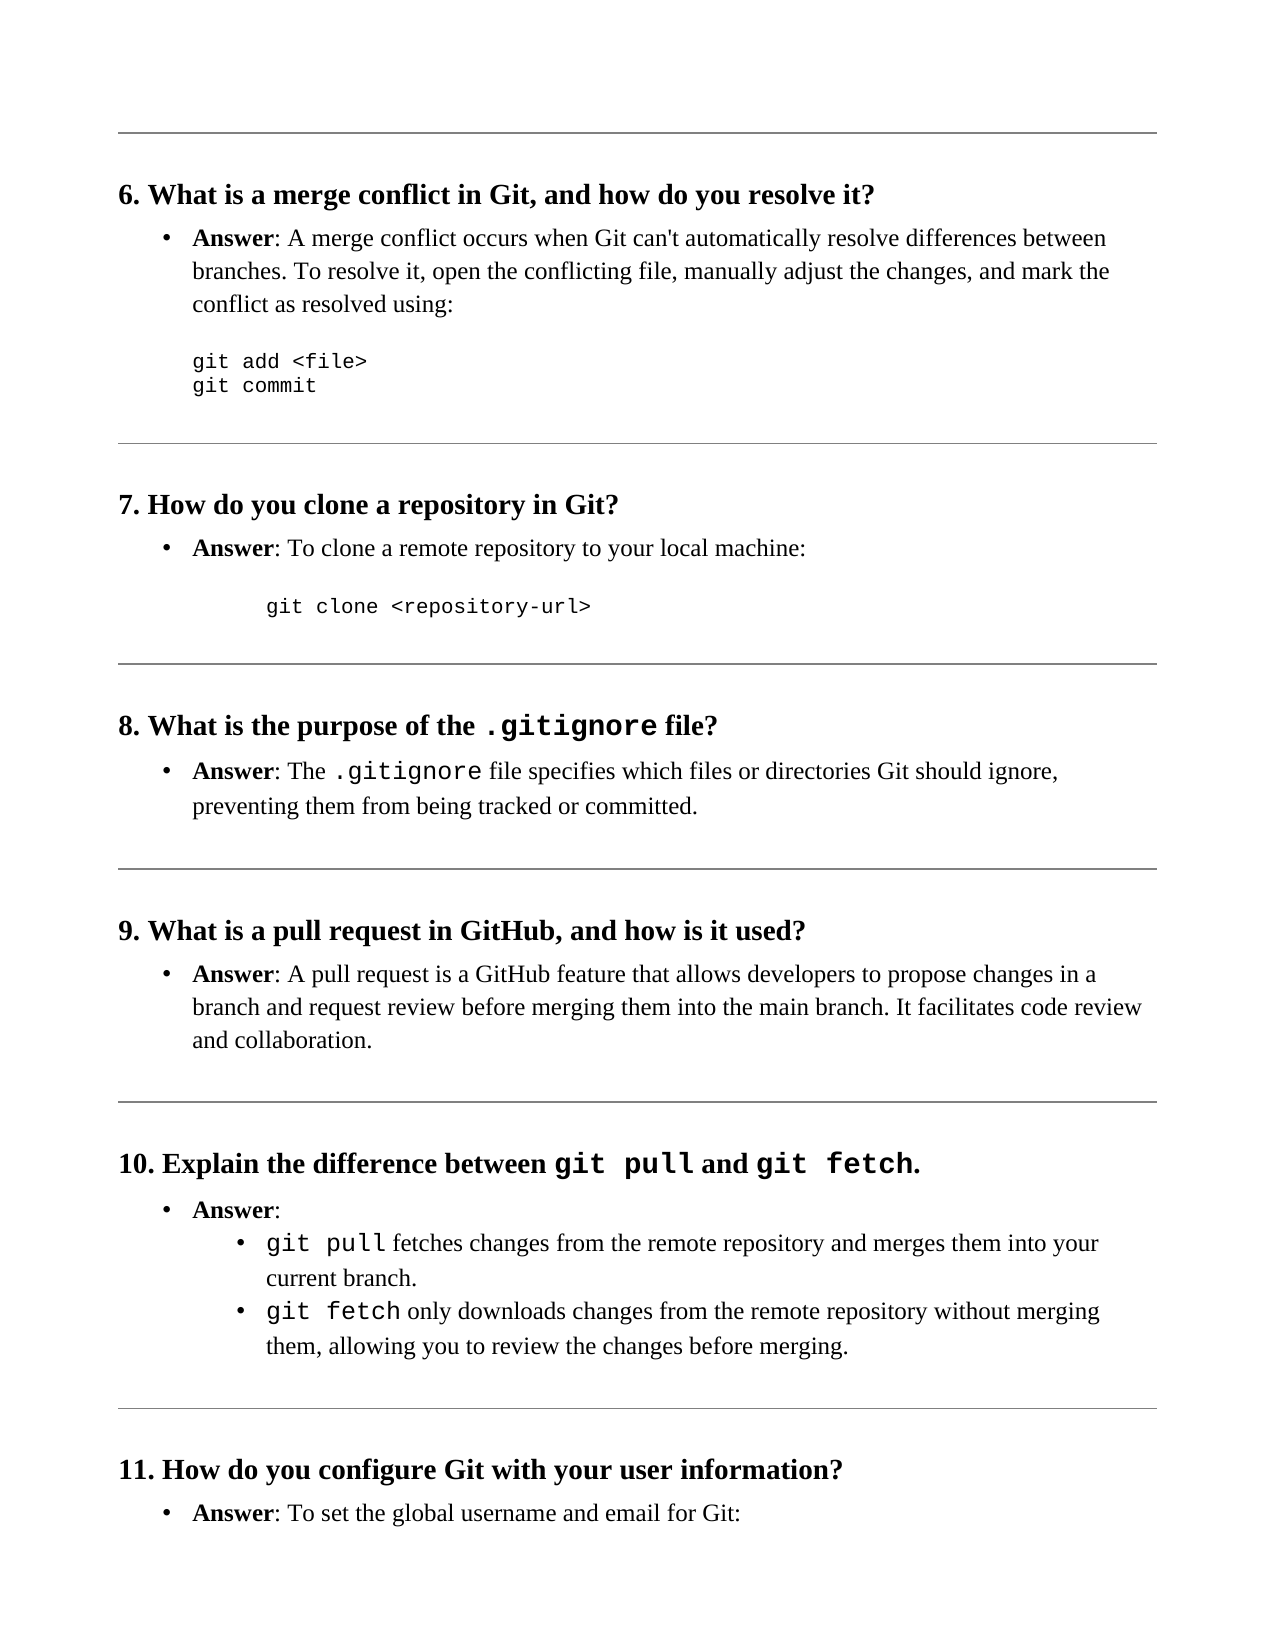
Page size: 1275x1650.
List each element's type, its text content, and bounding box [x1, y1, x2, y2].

subtitle 11. How do you configure Git with your user information? [118, 1452, 1157, 1486]
list Answer: To set the global username and email for Git: [162, 1498, 1157, 1527]
list git add <file> [162, 352, 1157, 375]
subtitle 10. Explain the difference between git pull and git fetch. [118, 1146, 1157, 1182]
list Answer: A merge conflict occurs when Git can't automatically resolve differences between branches. To resolve it, open the conflicting file, manually adjust the changes, and mark the conflict as resolved using: [162, 223, 1157, 318]
list Answer: To clone a remote repository to your local machine: [162, 533, 1157, 562]
list Answer: [162, 1195, 1157, 1223]
list git fetch only downloads changes from the remote repository without merging them, allowing you to review the changes before merging. [236, 1296, 1157, 1360]
list git clone <repository-url> [236, 596, 1157, 619]
subtitle 6. What is a merge conflict in Git, and how do you resolve it? [118, 177, 1157, 211]
subtitle 7. How do you clone a repository in Git? [118, 487, 1157, 521]
list git commit [162, 375, 1157, 399]
list Answer: The .gitignore file specifies which files or directories Git should ignore, preventing them from being tracked or committed. [162, 756, 1157, 820]
list git pull fetches changes from the remote repository and merges them into your current branch. [236, 1228, 1157, 1292]
subtitle 9. What is a pull request in GitHub, and how is it used? [118, 913, 1157, 946]
subtitle 8. What is the purpose of the .gitignore file? [118, 708, 1157, 744]
list Answer: A pull request is a GitHub feature that allows developers to propose changes in a branch and request review before merging them into the main branch. It facilitates code review and collaboration. [162, 959, 1157, 1053]
